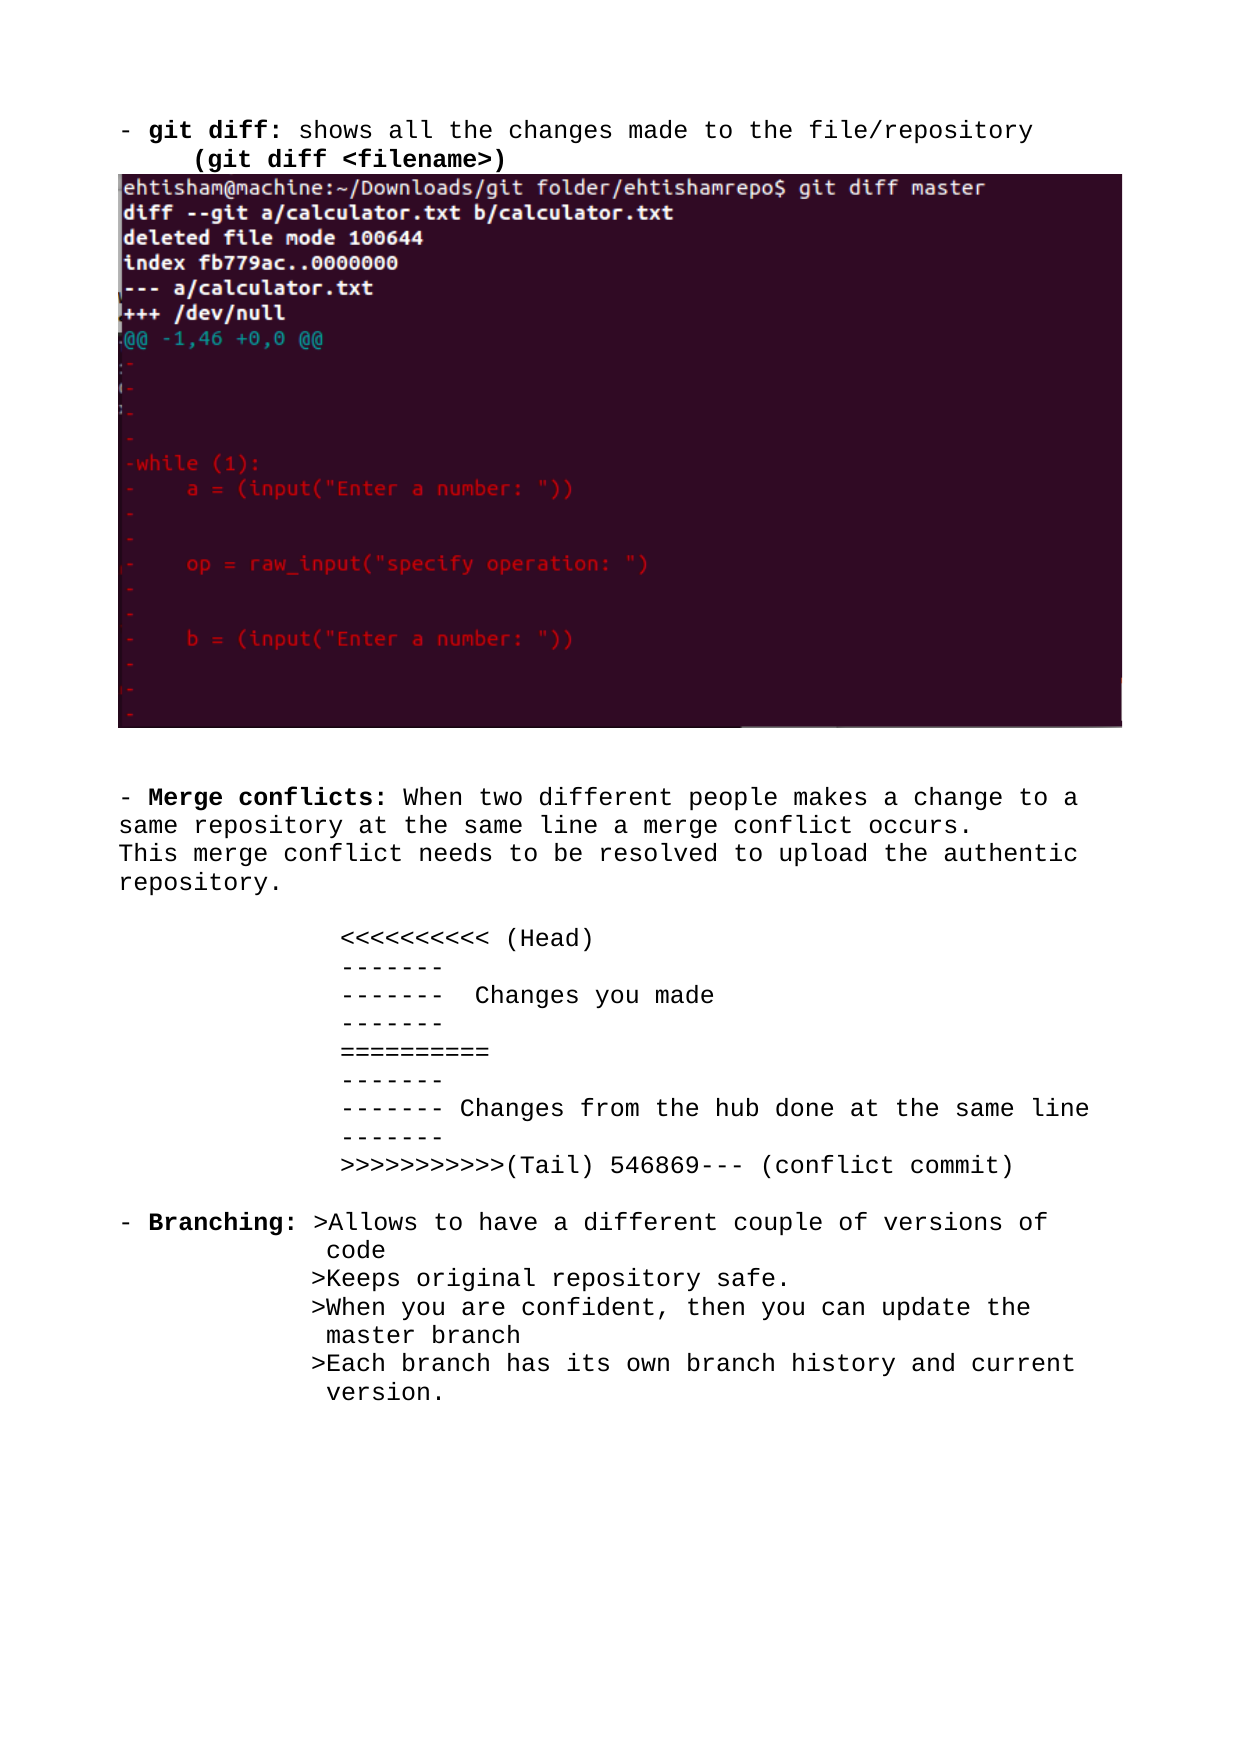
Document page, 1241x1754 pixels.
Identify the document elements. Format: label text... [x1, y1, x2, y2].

text >When you are confident, then you can update the master branch [118, 1294, 1122, 1351]
text >>>>>>>>>>>(Tail) 546869--- (conflict commit) [118, 1152, 1122, 1181]
text - Merge conflicts: When two different people makes a change to a same repository at the same line a merge conflict occurs. [118, 784, 1122, 841]
text - Branching: >Allows to have a different couple of versions of code [118, 1209, 1122, 1266]
text ------- [118, 1011, 1122, 1039]
text >Each branch has its own branch history and current version. [118, 1351, 1122, 1407]
text ------- [118, 954, 1122, 982]
text ------- [118, 1067, 1122, 1096]
text ------- [118, 1124, 1122, 1152]
text <<<<<<<<<< (Head) [118, 926, 1122, 954]
text >Keeps original repository safe. [118, 1266, 1122, 1294]
text (git diff <filename>) [118, 146, 1122, 174]
text This merge conflict needs to be resolved to upload the authentic repository. [118, 841, 1122, 897]
text ------- Changes from the hub done at the same line [118, 1096, 1122, 1124]
text ------- Changes you made [118, 982, 1122, 1011]
picture [118, 174, 1123, 728]
text ========== [118, 1039, 1122, 1067]
text - git diff: shows all the changes made to the file/repository [118, 118, 1122, 146]
